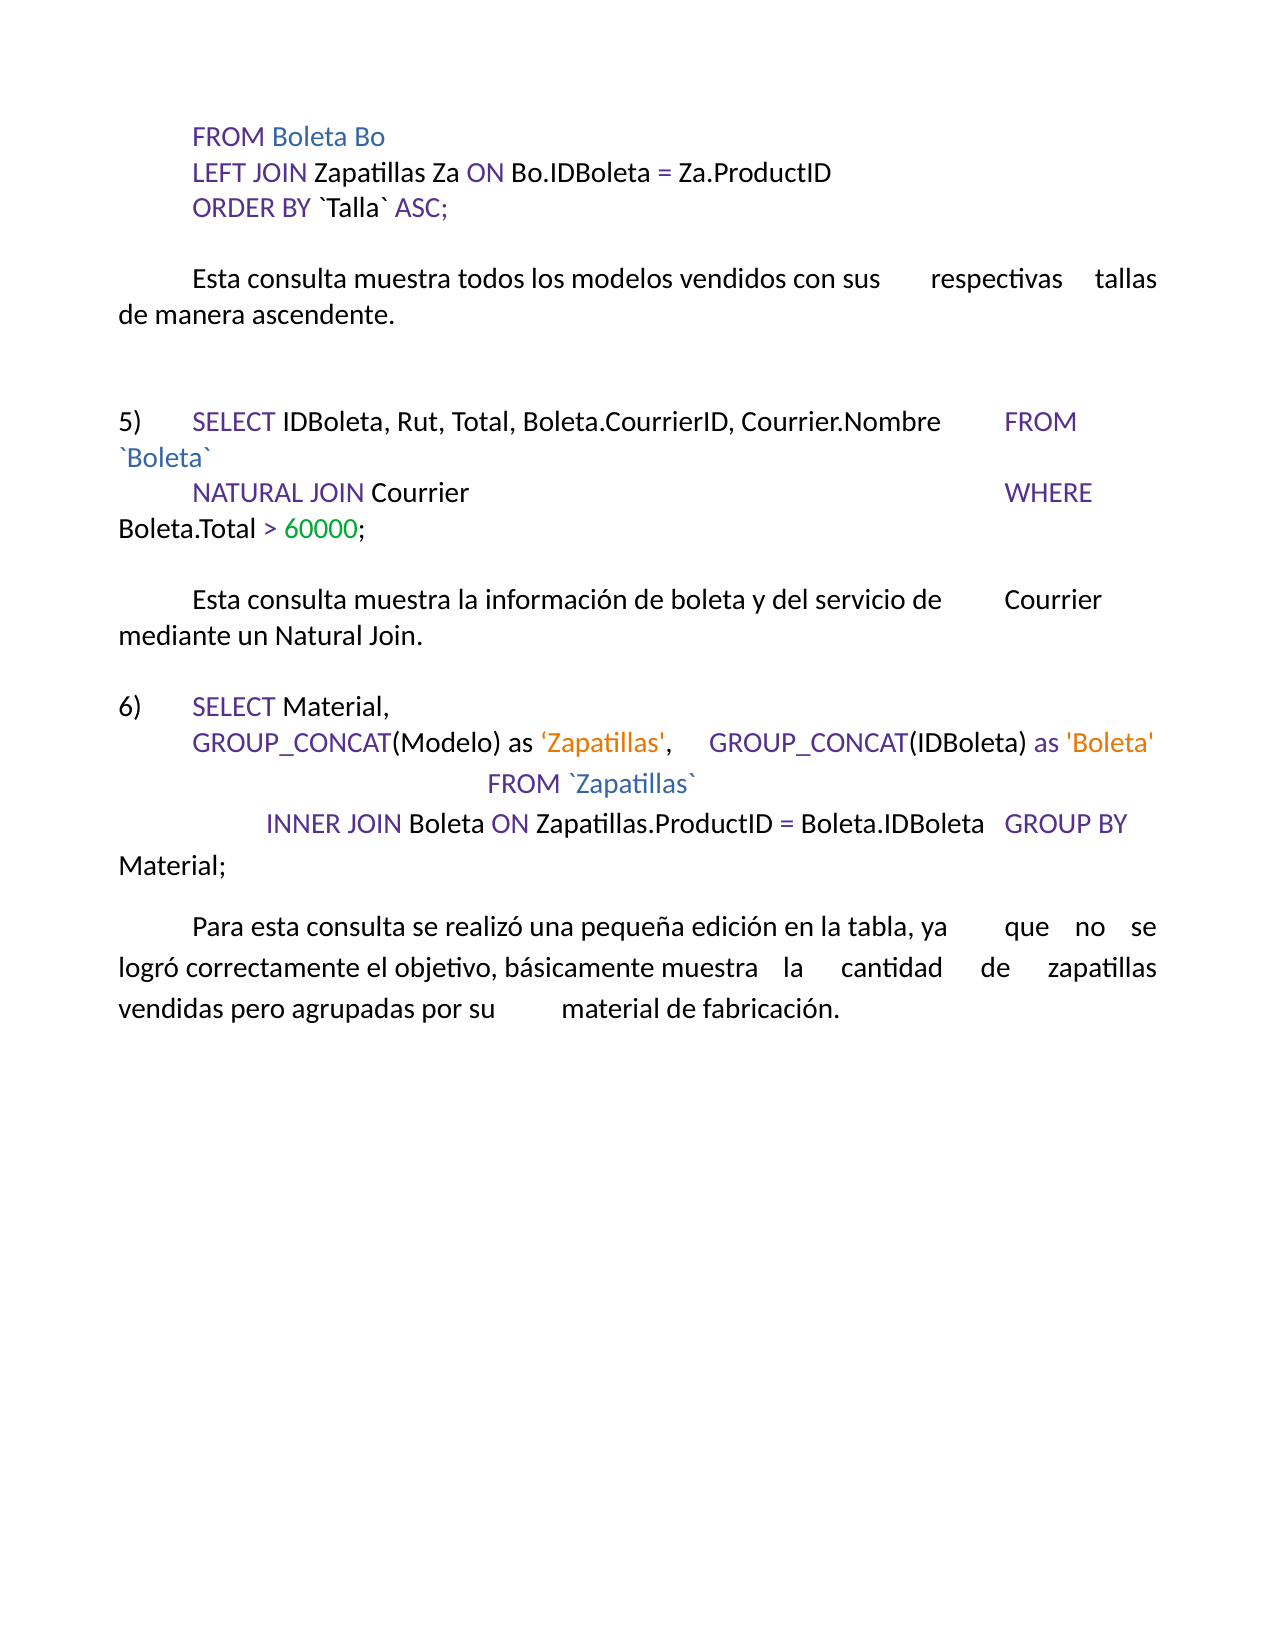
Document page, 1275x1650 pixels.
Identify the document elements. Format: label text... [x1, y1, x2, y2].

text 5) SELECT IDBoleta, Rut, Total, Boleta.CourrierID, Courrier.Nombre FROM `Boleta` [118, 403, 1157, 474]
text Esta consulta muestra todos los modelos vendidos con sus respectivas tallas de manera ascendente. [118, 261, 1157, 332]
text NATURAL JOIN Courrier WHERE Boleta.Total > 60000; [118, 474, 1157, 546]
text FROM Boleta Bo [118, 118, 1157, 154]
text ORDER BY `Talla` ASC; [118, 189, 1157, 225]
text Esta consulta muestra la información de boleta y del servicio de Courrier mediante un Natural Join. [118, 581, 1157, 652]
text GROUP_CONCAT(Modelo) as ‘Zapatillas', GROUP_CONCAT(IDBoleta) as 'Boleta' FROM `Zapatillas` INNER JOIN Boleta ON Zapatillas.ProductID = Boleta.IDBoleta GROUP BY Material; [118, 724, 1157, 882]
text Para esta consulta se realizó una pequeña edición en la tabla, ya que no se logró correctamente el objetivo, básicamente muestra la cantidad de zapatillas vendidas pero agrupadas por su material de fabricación. [118, 908, 1157, 1026]
text LEFT JOIN Zapatillas Za ON Bo.IDBoleta = Za.ProductID [118, 154, 1157, 189]
text 6) SELECT Material, [118, 688, 1157, 724]
